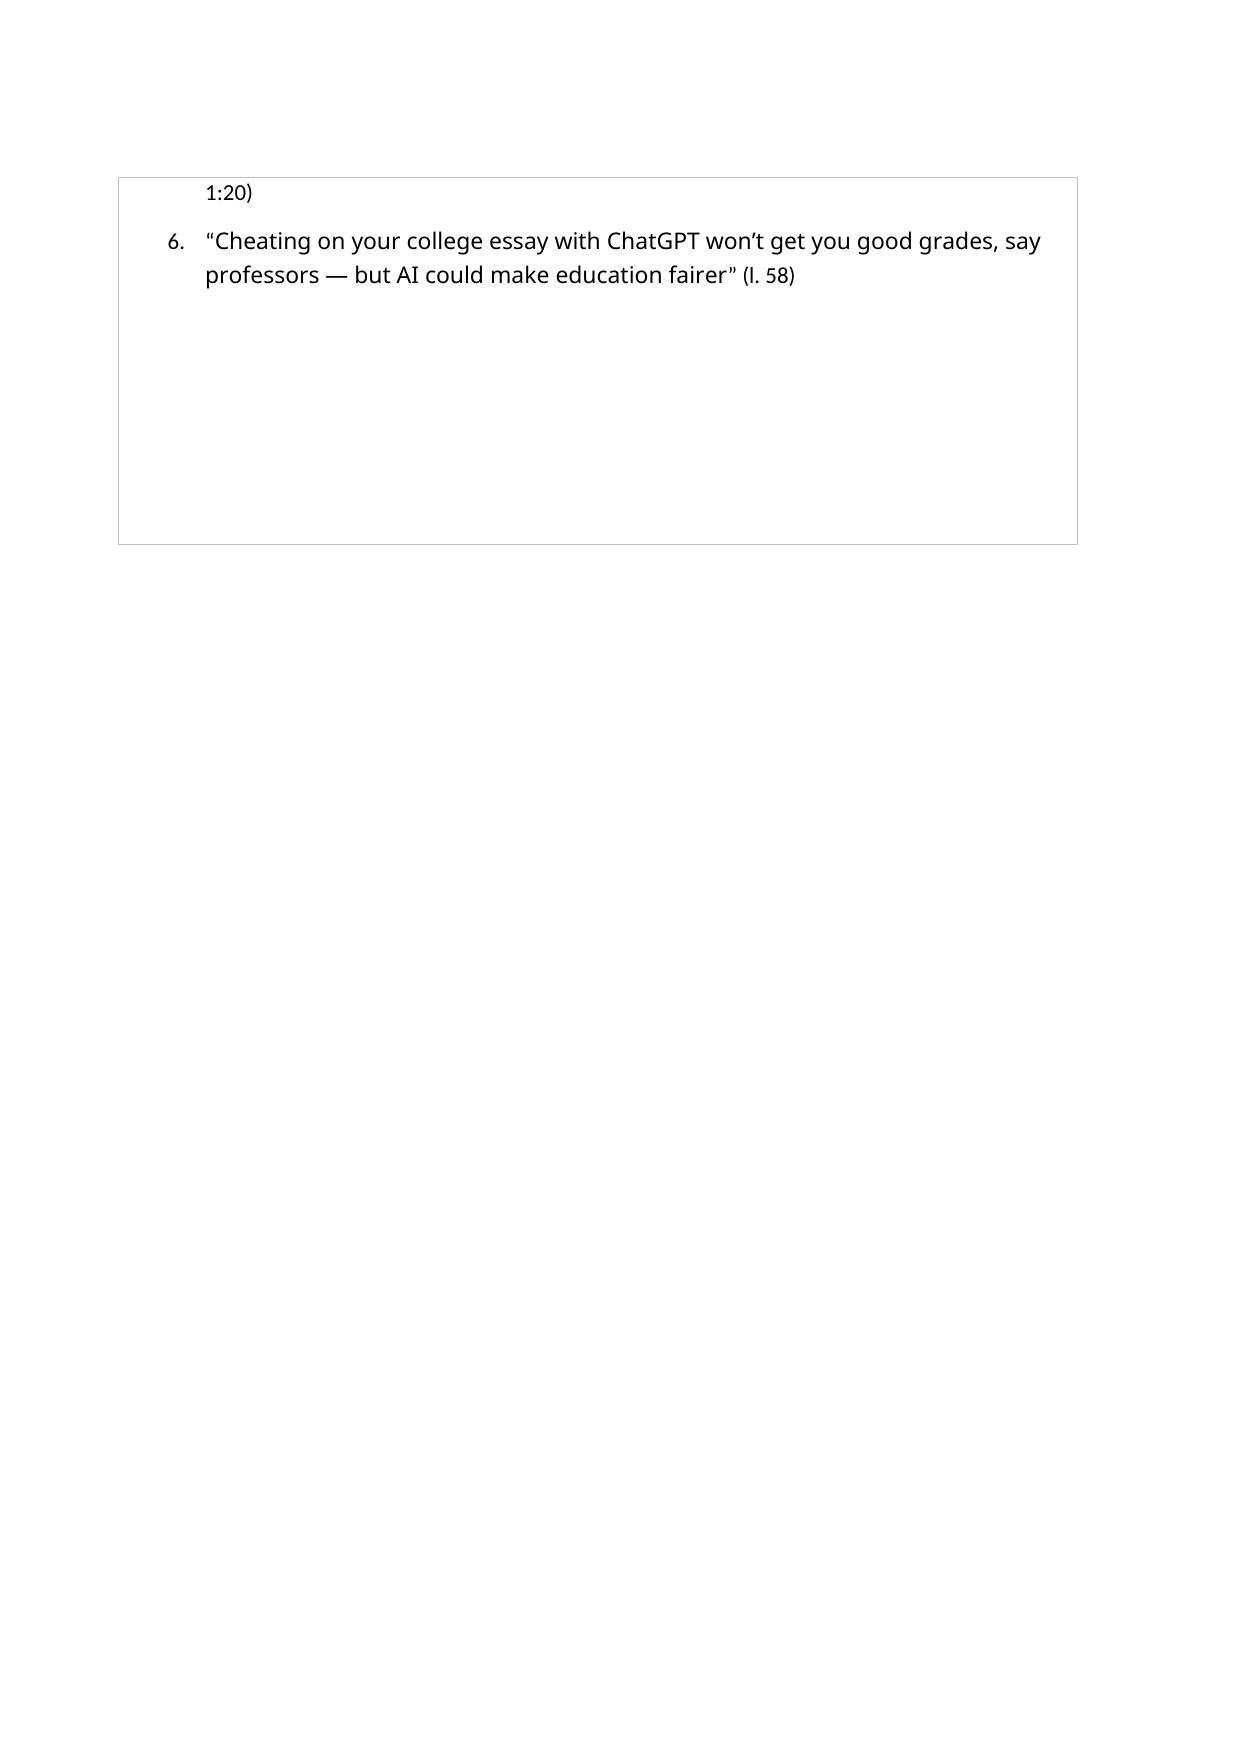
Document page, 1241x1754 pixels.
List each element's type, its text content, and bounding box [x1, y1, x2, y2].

table_cell Assignment 5 Is GhatGPT suited education? In the last few years, development of AI has gone supersonic. The quantity and quality of available products containing AI have exploded. These new technologies can be used in a wide array of fields, from artistic creation to academic writing and many more. But as these tools have come up, so has a just as popular debate on the benefit of them. A sizeable concern with these techologies are their use in education, especially regarding OpenAI’s ChatGPT chatbot. Some experts say AI chatbots can have a positive impact on higher education, while many other say AI chatbots promote cheating and plagiarism. How can we use AI chatbots in education for educational benifit? First, let’s define what the term “AI chatbot” entails. A “chatbot” is simply a program, that produces answers based on questions asked textually by the user. The word “AI” is short for “Artificial Intelligence” and is a decorative term often used in science fiction and to describe technologies with human-like cognitive ability. “AI” in the context of chatbots refers to machine learning. ChatGPT is based on GPT3. “ChatGPT is powered by GPT3, a large language model (LLM) trained on an enormous amount of text data”[1]. Since GPT3 is a language model, it can predict words in sentences, and also contruct entire sentences. It can create factual and fictional texts, simulate conversations and even make computer programs in some capacity. In this essay, we’ll focus on ChatGPT. How is it possible to cheat using ChatGPT. “People have used ChatGPT to write entire blocks of code, television scripts, and even complete academic essays — sparking fears that students might use the bot to cheat their way to an easy A.”[2]. Students writing essays can use ChatGPT to either partially or fully generate the assignment. Since the chatbot produces human-like answers, it can be very hard or impossible to detect. This can have a profound impact on examinations and assessments, as students can produce products way above their skill level using ChatGPT. “With AI models, these “products” can be produced to a higher standard, in less time and with very little effort from a student.”[3] Teachers will have to come up with new ways of assessing their students ability, if usage of assisting chatbots like ChatGPT becomes more prevalent. ChatGPT can also be used to help students. “This could be particularly useful for students who speak English as a second language, or for students who aren’t used to the academic writing style.”[4]. ChatGPT can help students become better in different subjects, especially students who are at disadvantage because of literary ability. By nature of being a language model ChatGPT is good at predicting the next word in a sentence, but this doesn’t mean the sentence is correct. “The systems don’t have a way to distinguish true things from false things, that’s a problem”[5] says scientist at the Santa Fe Institute, Melanie Mitchell. This means that factual texts generated by ChatGPT aren’t guarenteed to be factually correct, which can be dangerous if used with neglegence. Universities such as the University of Leeds will in the future focus more on analysis and judgement, instead of focusing on information retention, says Dr. Leah Henrickson, lecturer at University of Leeds[6]. Which is a way of changing towards working with ChatGPT, rather than against it. Many would argue for chatbots such ChatGTP being banned from educational institutions. This would discurage using these tools for dishonest purposes such as cheating in exams. But this will also inhibit it’s uses for honest purposes, such as helping students with literary difficulties using the tools, for example to better understand hard to read educational material. A problem with chatbots generating essays, is that it’s hard for teachers and examiners to spot when students are using ChatGPT. This makes it more difficult to grade students and assess their ability, as the students can simply generate a grade-A essay with just a few questions. Many would argue to impose restrictions on it’s uses for such purposes, as to keep the educational assessments as they were before chatbots. But others would argue to embrace the change, and instead switch the focus from being about the things ChatGPT is also good at, to focus more on what’s important for humans, such as critical analysis and judgement. The introduction of chatbots in education is very similar to the introduction of the internet. When the internet came out, many people were worried about the easiness of information gathering, and thought that people in education wouldn’t have to learn as much, because the students could just search information on the internet in seconds. A difference between the internet and AI chatbots, is that the internet is mostly used for factual information gathering, but ChatGPT can also be used to write entire essays. With the internet students can look up information and make sure they’re spelling is correct, but with ChatGPT they can write entire essays. Another difference is factual correctness. In the beginning of the internet, sites like Wikipedia became popular, but people were concerned, as to how correct the information was, as the articles could have been written by anyone. But sites like Wikipedia has become strict about the authors citating their sources, and is now trusted by many. ChatGPT in it’s current form not very trustworthy when it comes to facts, and is indifferent to mis- and disinformation. In the future this may be corrected with citations, but by nature of the answers being AI generated, rather then written by people, the sources of the answers it produces are very hard to track down. In education it’s hard to set borders around which tools are cheating and which are helpful tools with legitimate use. While ChatGPT can be used honestly right now, it can also be used dishonestly. If we were to keep things as they are now, we will have major problems with ChatGPT and we will probably have to ban ChatGPT from education outright. But if we change our current understanding of the educational system, we may be able to use ChatGPT to help a lot of students. So maybe the question isn’t “is ChatGPT suited education?”, but “is education suited ChatGPT?”. Sources “The dawn of AI has come, and its implications for education couldn’t be more significant” (l. 20) “Cheating on your college essay with ChatGPT won’t get you good grades, say professors — but AI could make education fairer” (l. 10) “The dawn of AI has come, and its implications for education couldn’t be more significant” (l. 59) “Cheating on your college essay with ChatGPT won’t get you good grades, say professors — but AI could make education fairer” (l. 47) “ChatGPT software highlights advances, limitations of modern artificial intelligence” (1:16-1:20) “Cheating on your college essay with ChatGPT won’t get you good grades, say professors — but AI could make education fairer” (l. 58) [119, 178, 1077, 543]
